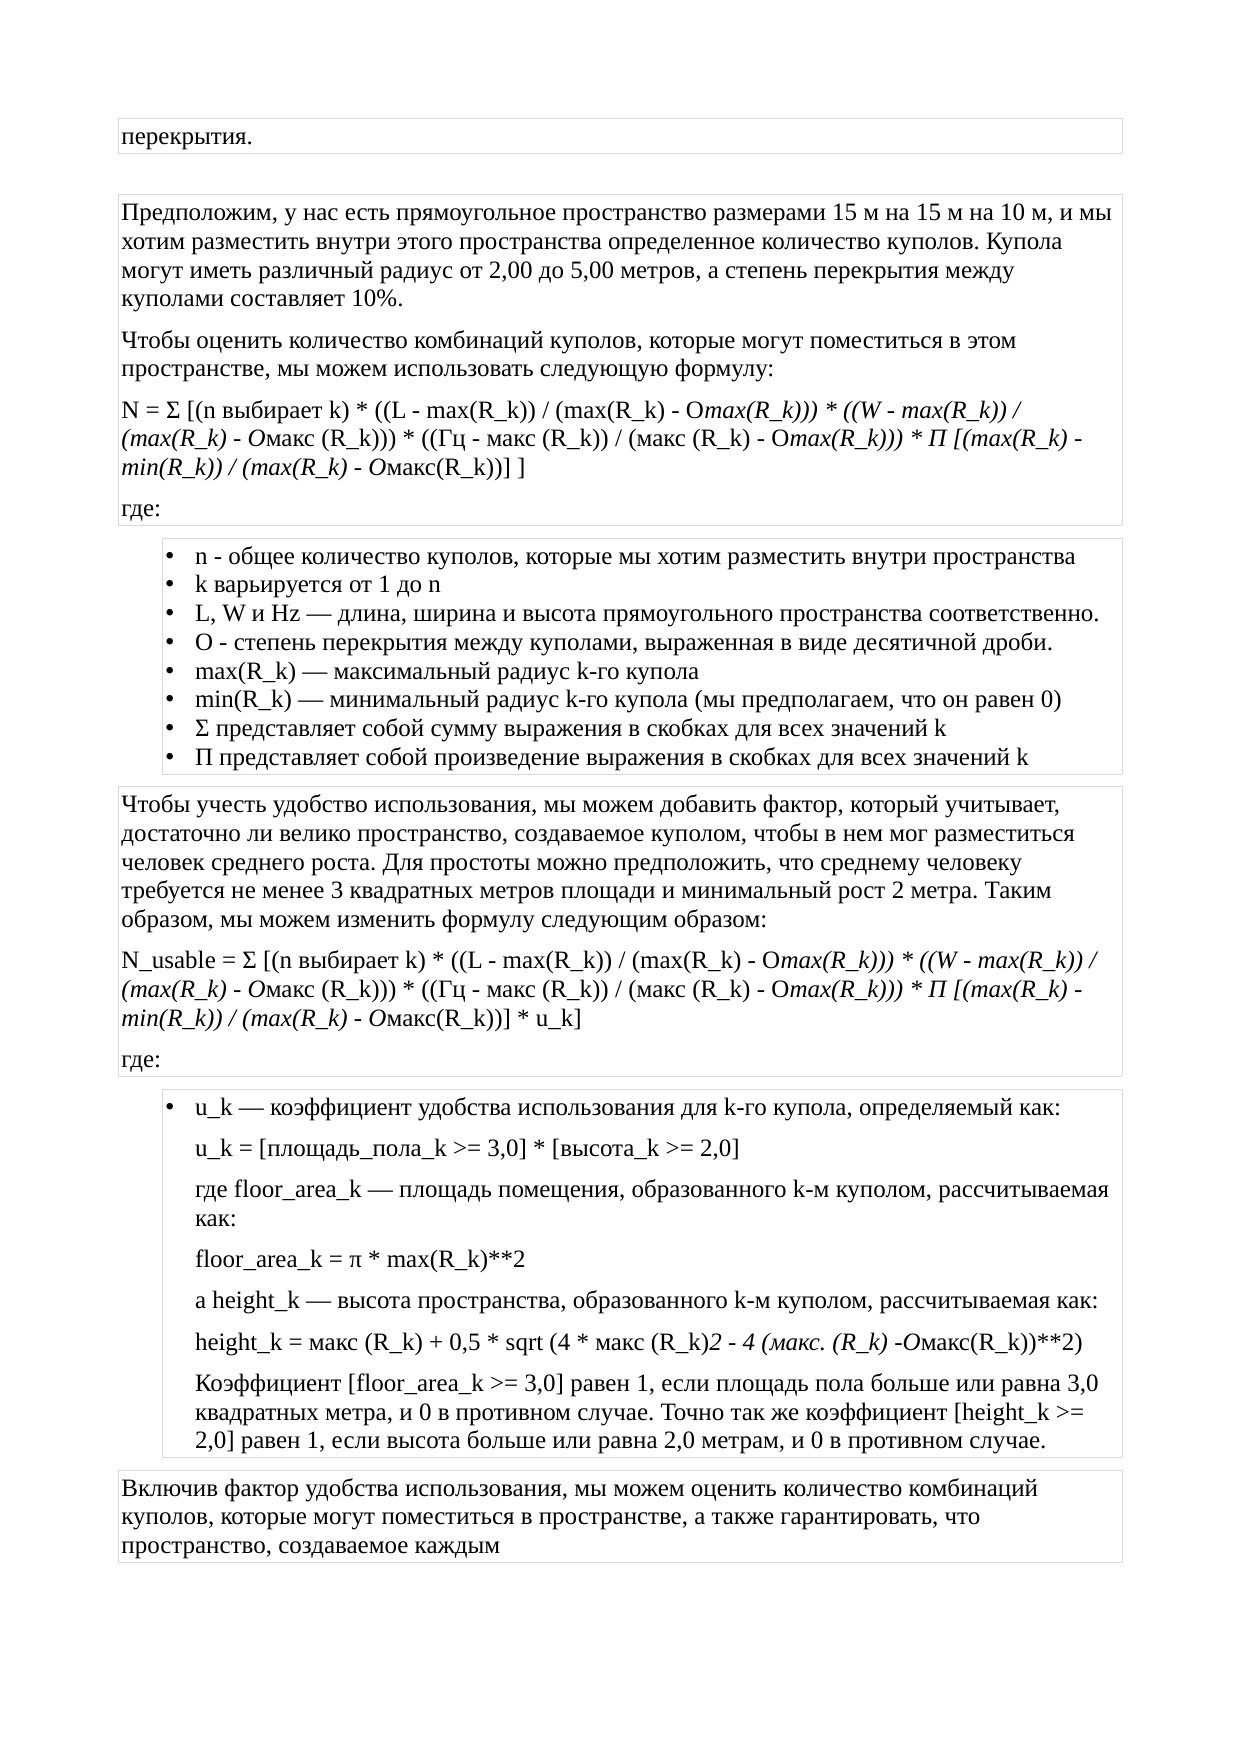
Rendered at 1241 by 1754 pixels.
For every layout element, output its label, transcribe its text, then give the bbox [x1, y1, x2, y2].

text Включив фактор удобства использования, мы можем оценить количество комбинаций куполов, которые могут поместиться в пространстве, а также гарантировать, что пространство, создаваемое каждым [119, 1471, 1122, 1562]
list а height_k — высота пространства, образованного k-м куполом, рассчитываемая как: [163, 1282, 1122, 1314]
text где: [119, 490, 1122, 525]
list Π представляет собой произведение выражения в скобках для всех значений k [163, 739, 1122, 774]
list L, W и Hz — длина, ширина и высота прямоугольного пространства соответственно. [163, 595, 1122, 624]
list floor_area_k = π * max(R_k)**2 [163, 1241, 1122, 1273]
text N = Σ [(n выбирает k) * ((L - max(R_k)) / (max(R_k) - Omax(R_k))) * ((W - max(R_k)) / (max(R_k) - Oмакс (R_k))) * ((Гц - макс (R_k)) / (макс (R_k) - Omax(R_k))) * Π [(max(R_k) - min(R_k)) / (max(R_k) - Oмакс(R_k))] ] [119, 392, 1122, 481]
list min(R_k) — минимальный радиус k-го купола (мы предполагаем, что он равен 0) [163, 681, 1122, 710]
text Чтобы учесть удобство использования, мы можем добавить фактор, который учитывает, достаточно ли велико пространство, создаваемое куполом, чтобы в нем мог разместиться человек среднего роста. Для простоты можно предположить, что среднему человеку требуется не менее 3 квадратных метров площади и минимальный рост 2 метра. Таким образом, мы можем изменить формулу следующим образом: [119, 787, 1122, 933]
text N_usable = Σ [(n выбирает k) * ((L - max(R_k)) / (max(R_k) - Omax(R_k))) * ((W - max(R_k)) / (max(R_k) - Oмакс (R_k))) * ((Гц - макс (R_k)) / (макс (R_k) - Omax(R_k))) * Π [(max(R_k) - min(R_k)) / (max(R_k) - Oмакс(R_k))] * u_k] [119, 942, 1122, 1032]
list u_k — коэффициент удобства использования для k-го купола, определяемый как: [163, 1090, 1122, 1120]
text Чтобы оценить количество комбинаций куполов, которые могут поместиться в этом пространстве, мы можем использовать следующую формулу: [119, 322, 1122, 382]
text Предположим, у нас есть прямоугольное пространство размерами 15 м на 15 м на 10 м, и мы хотим разместить внутри этого пространства определенное количество куполов. Купола могут иметь различный радиус от 2,00 до 5,00 метров, а степень перекрытия между куполами составляет 10%. [119, 195, 1122, 312]
list где floor_area_k — площадь помещения, образованного k-м куполом, рассчитываемая как: [163, 1171, 1122, 1232]
list Σ представляет собой сумму выражения в скобках для всех значений k [163, 710, 1122, 739]
list Коэффициент [floor_area_k >= 3,0] равен 1, если площадь пола больше или равна 3,0 квадратных метра, и 0 в противном случае. Точно так же коэффициент [height_k >= 2,0] равен 1, если высота больше или равна 2,0 метрам, и 0 в противном случае. [163, 1365, 1122, 1457]
list max(R_k) — максимальный радиус k-го купола [163, 653, 1122, 681]
text где: [119, 1041, 1122, 1076]
list u_k = [площадь_пола_k >= 3,0] * [высота_k >= 2,0] [163, 1130, 1122, 1162]
list n - общее количество куполов, которые мы хотим разместить внутри пространства [163, 539, 1122, 566]
list k варьируется от 1 до n [163, 566, 1122, 595]
text перекрытия. [119, 119, 1122, 153]
list height_k = макс (R_k) + 0,5 * sqrt (4 * макс (R_k)2 - 4 (макс. (R_k) -Oмакс(R_k))**2) [163, 1323, 1122, 1355]
list O - степень перекрытия между куполами, выраженная в виде десятичной дроби. [163, 624, 1122, 653]
